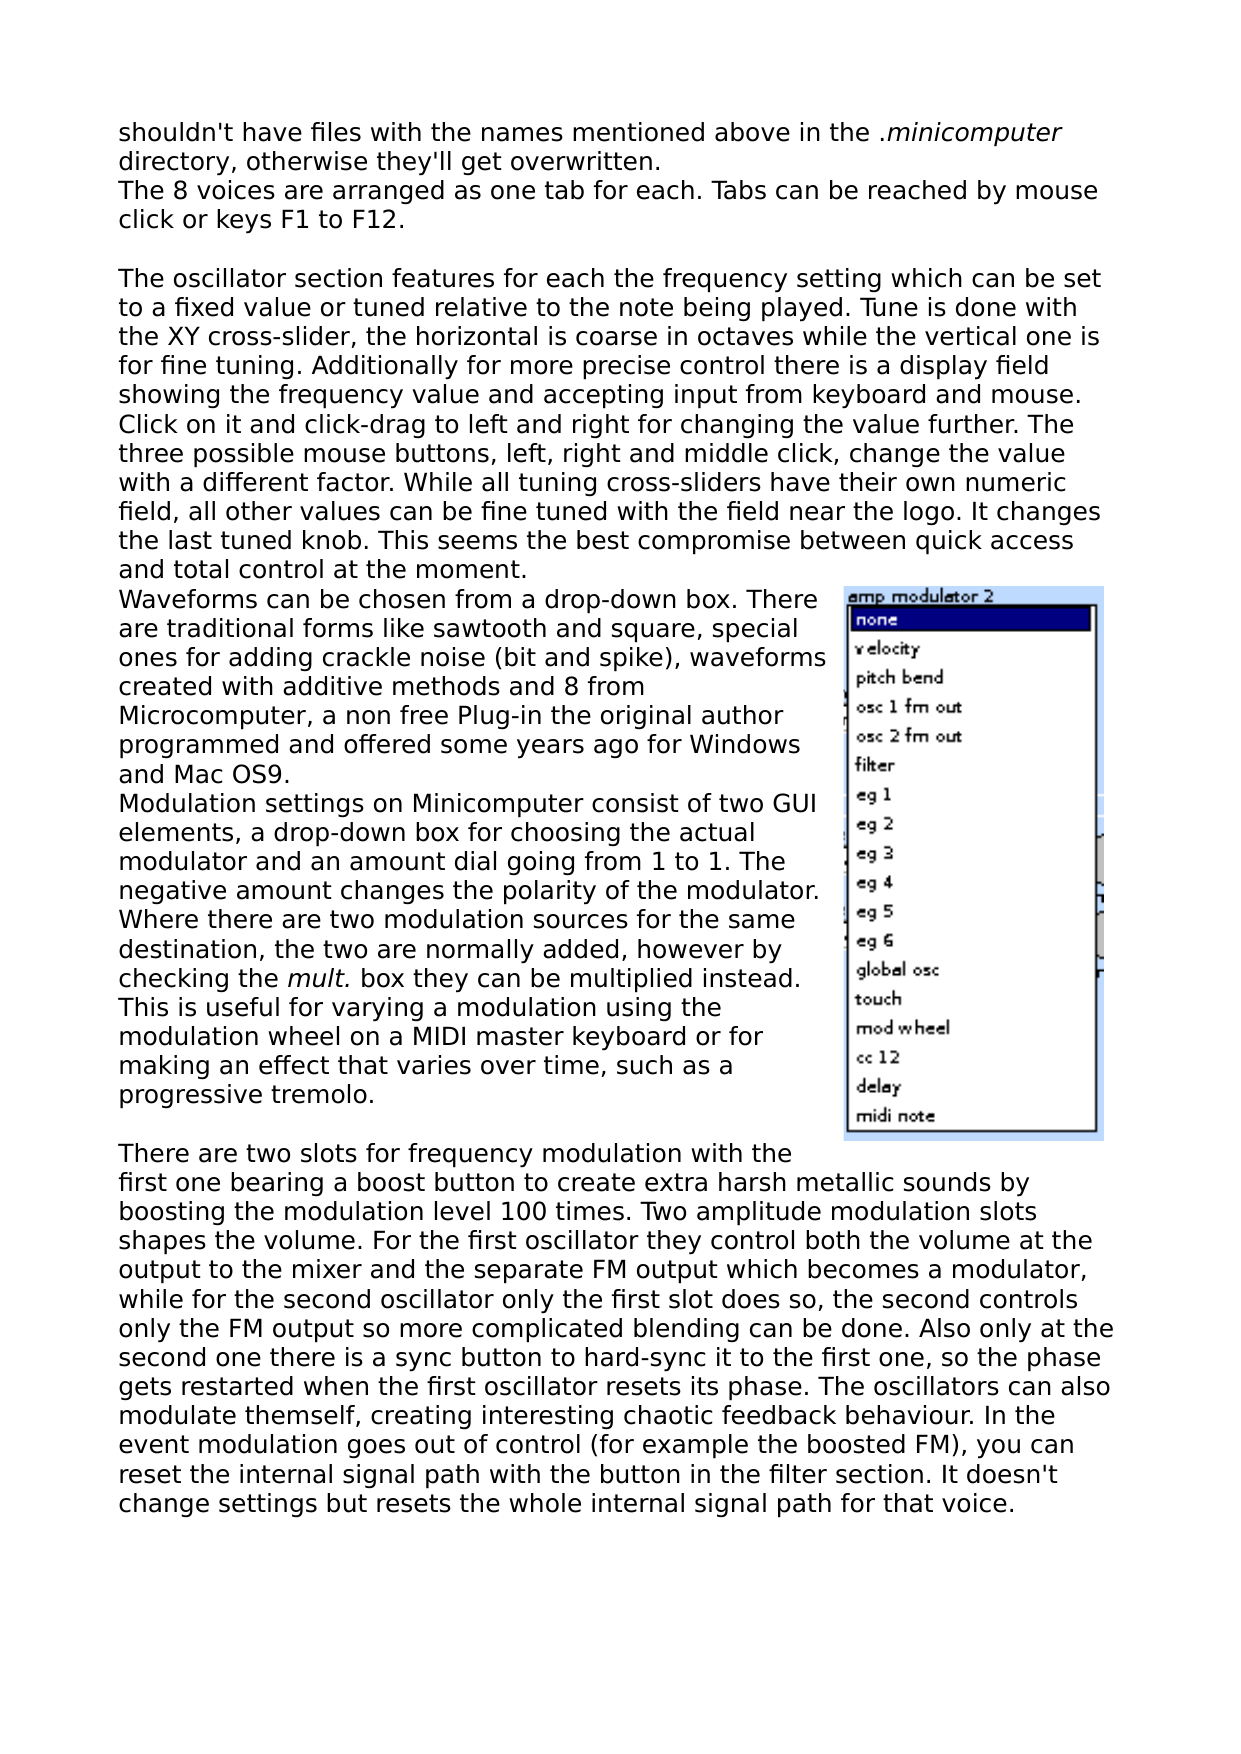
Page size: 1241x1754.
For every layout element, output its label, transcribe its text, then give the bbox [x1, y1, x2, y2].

text Waveforms can be chosen from a drop-down box. There are traditional forms like sawtooth and square, special ones for adding crackle noise (bit and spike), waveforms created with additive methods and 8 from Microcomputer, a non free Plug-in the original author programmed and offered some years ago for Windows and Mac OS9. [118, 585, 1122, 789]
text The oscillator section features for each the frequency setting which can be set to a fixed value or tuned relative to the note being played. Tune is done with the X­Y cross-slider, the horizontal is coarse in octaves while the vertical one is for fine tuning. Additionally for more precise control there is a display field showing the frequency value and accepting input from keyboard and mouse. Click on it and click-drag to left and right for changing the value further. The three possible mouse buttons, left, right and middle click, change the value with a different factor. While all tuning cross-sliders have their own numeric field, all other values can be fine tuned with the field near the logo. It changes the last tuned knob. This seems the best compromise between quick access and total control at the moment. [118, 264, 1122, 585]
text Where there are two modulation sources for the same destination, the two are normally added, however by checking the mult. box they can be multiplied instead. This is useful for varying a modulation using the modulation wheel on a MIDI master keyboard or for making an effect that varies over time, such as a progressive tremolo. [118, 906, 843, 1110]
text The 8 voices are arranged as one tab for each. Tabs can be reached by mouse click or keys F1 to F12. [118, 176, 1122, 235]
picture [843, 586, 1104, 1141]
text shouldn't have files with the names mentioned above in the .minicomputer directory, otherwise they'll get overwritten. [118, 118, 1122, 176]
text There are two slots for frequency modulation with the first one bearing a boost button to create extra harsh metallic sounds by boosting the modulation level 100 times. Two amplitude modulation slots shapes the volume. For the first oscillator they control both the volume at the output to the mixer and the separate FM output which becomes a modulator, while for the second oscillator only the first slot does so, the second controls only the FM output so more complicated blending can be done. Also only at the second one there is a sync button to hard-sync it to the first one, so the phase gets restarted when the first oscillator resets its phase. The oscillators can also modulate themself, creating interesting chaotic feedback behaviour. In the event modulation goes out of control (for example the boosted FM), you can reset the internal signal path with the button in the filter section. It doesn't change settings but resets the whole internal signal path for that voice. [118, 1139, 1122, 1518]
text Modulation settings on Minicomputer consist of two GUI elements, a drop-down box for choosing the actual modulator and an amount dial going from ­1 to 1. The negative amount changes the polarity of the modulator. [118, 789, 843, 906]
